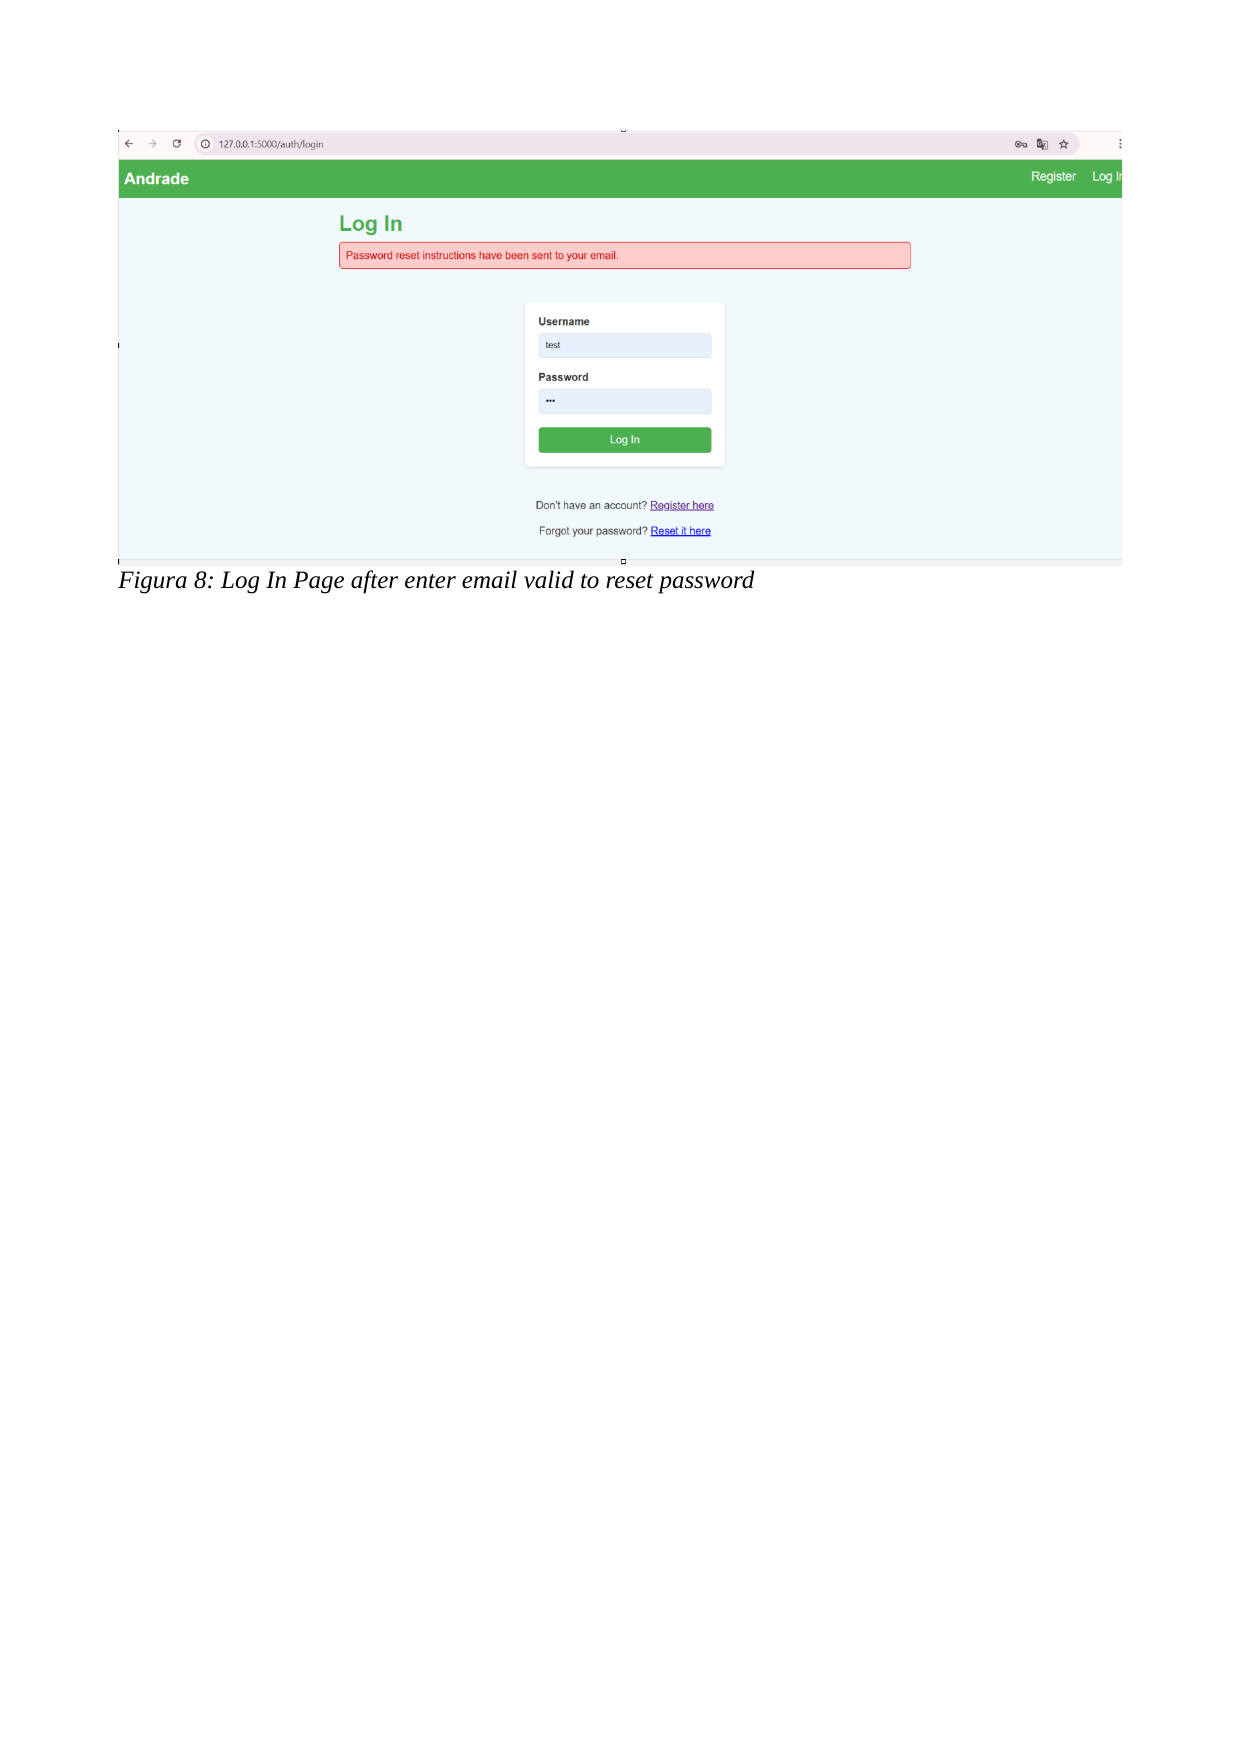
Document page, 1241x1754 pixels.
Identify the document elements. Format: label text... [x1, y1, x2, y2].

text Figura 8: Log In Page after enter email valid to reset password [118, 566, 1122, 594]
picture [118, 130, 1123, 566]
